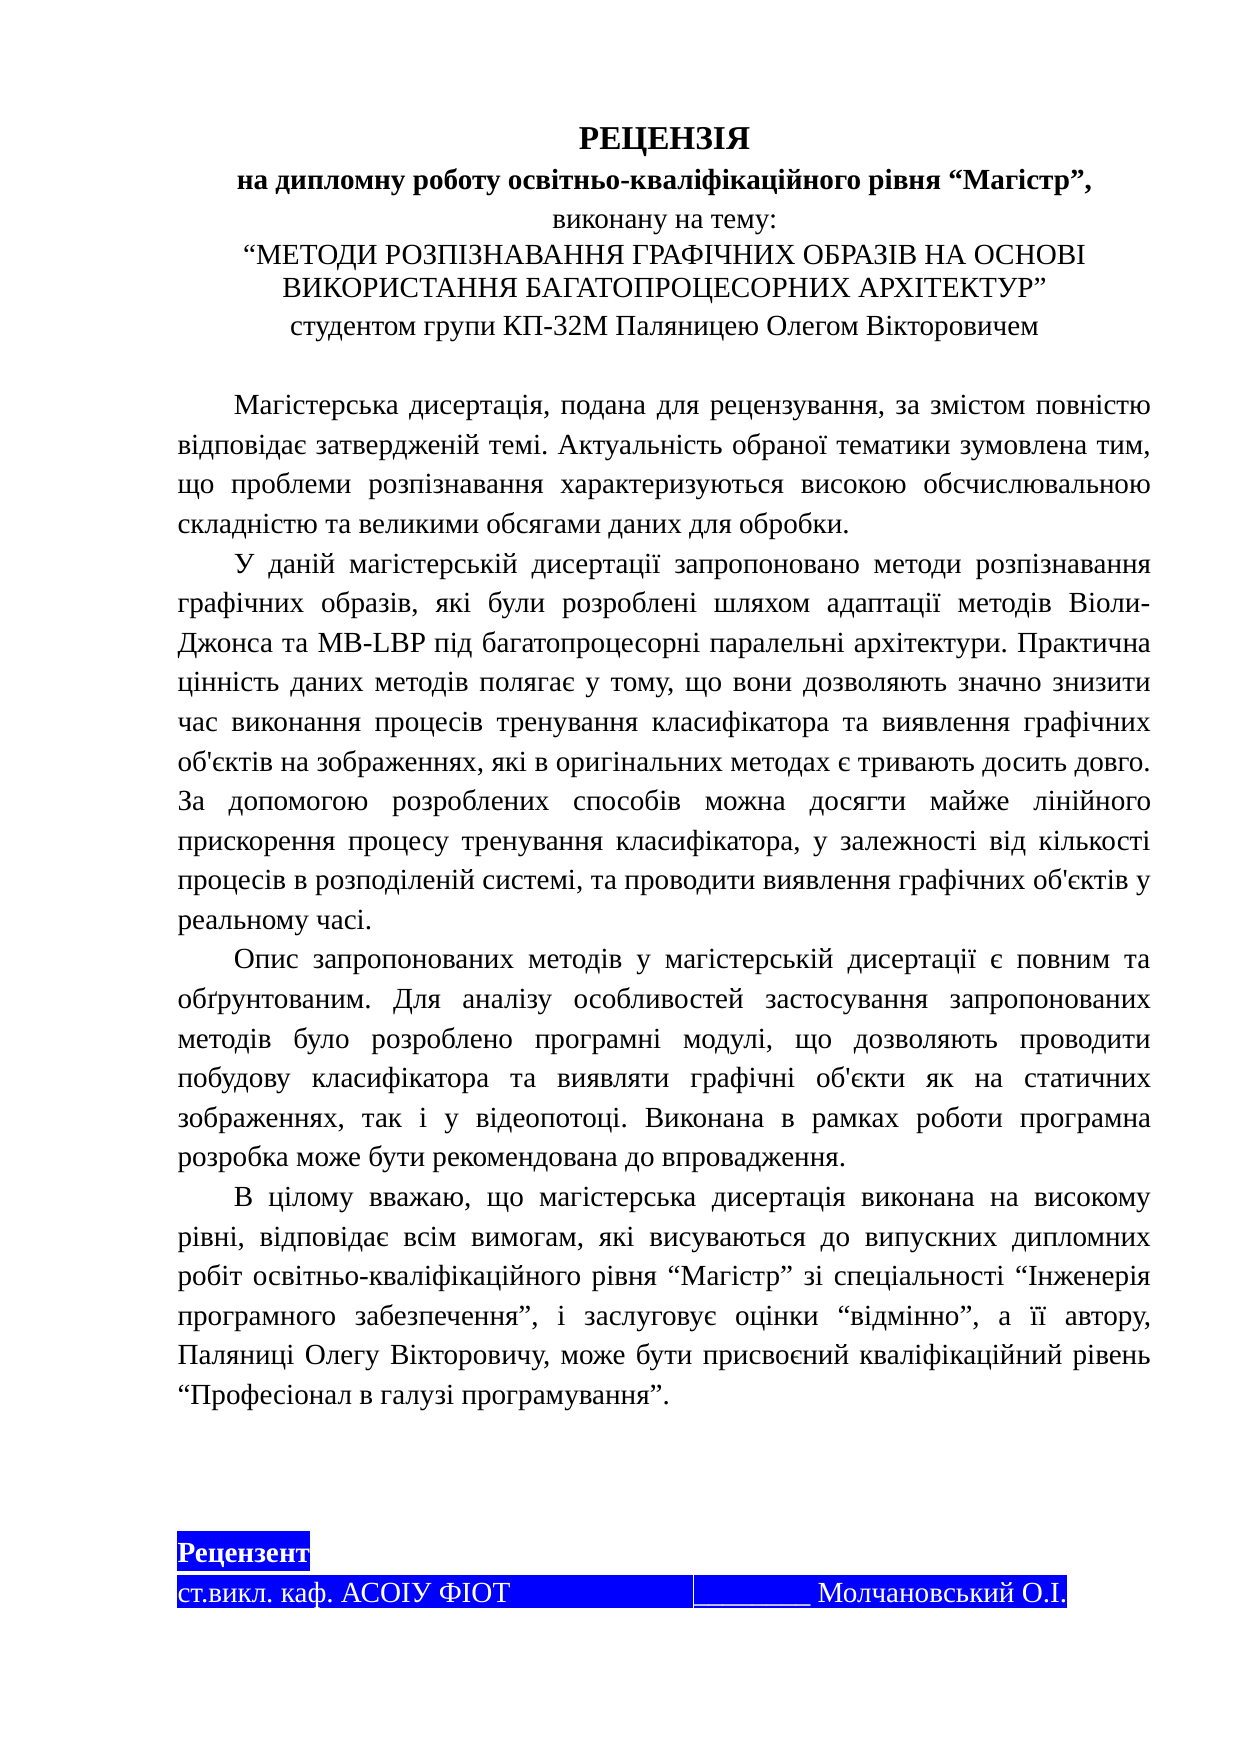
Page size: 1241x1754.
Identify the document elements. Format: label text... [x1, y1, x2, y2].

text Рецензент [177, 1531, 1152, 1571]
text “МЕТОДИ РОЗПІЗНАВАННЯ ГРАФІЧНИХ ОБРАЗІВ НА ОСНОВІ ВИКОРИСТАННЯ БАГАТОПРОЦЕСОРНИХ АРХІТЕКТУР” [177, 237, 1152, 304]
text ст.викл. каф. АСОІУ ФІОТ ________ Молчановський О.І. [177, 1571, 1152, 1610]
text Рецензія [177, 118, 1152, 158]
text виконану на тему: [177, 197, 1152, 237]
text на дипломну роботу освітньо-кваліфікаційного рівня “Магістр”, [177, 158, 1152, 197]
text У даній магістерській дисертації запропоновано методи розпізнавання графічних образів, які були розроблені шляхом адаптації методів Віоли-Джонса та MB-LBP під багатопроцесорні паралельні архітектури. Практична цінність даних методів полягає у тому, що вони дозволяють значно знизити час виконання процесів тренування класифікатора та виявлення графічних об'єктів на зображеннях, які в оригінальних методах є тривають досить довго. За допомогою розроблених способів можна досягти майже лінійного прискорення процесу тренування класифікатора, у залежності від кількості процесів в розподіленій системі, та проводити виявлення графічних об'єктів у реальному часі. [177, 541, 1152, 937]
text Опис запропонованих методів у магістерській дисертації є повним та обґрунтованим. Для аналізу особливостей застосування запропонованих методів було розроблено програмні модулі, що дозволяють проводити побудову класифікатора та виявляти графічні об'єкти як на статичних зображеннях, так і у відеопотоці. Виконана в рамках роботи програмна розробка може бути рекомендована до впровадження. [177, 937, 1152, 1175]
text студентом групи КП-32М Паляницею Олегом Вікторовичем [177, 304, 1152, 343]
text Магістерська дисертація, подана для рецензування, за змістом повністю відповідає затвердженій темі. Актуальність обраної тематики зумовлена тим, що проблеми розпізнавання характеризуються високою обсчислювальною складністю та великими обсягами даних для обробки. [177, 383, 1152, 541]
text В цілому вважаю, що магістерська дисертація виконана на високому рівні, відповідає всім вимогам, які висуваються до випускних дипломних робіт освітньо-кваліфікаційного рівня “Магістр” зі спеціальності “Інженерія програмного забезпечення”, і заслуговує оцінки “відмінно”, а її автору, Паляниці Олегу Вікторовичу, може бути присвоєний кваліфікаційний рівень “Професіонал в галузі програмування”. [177, 1175, 1152, 1412]
